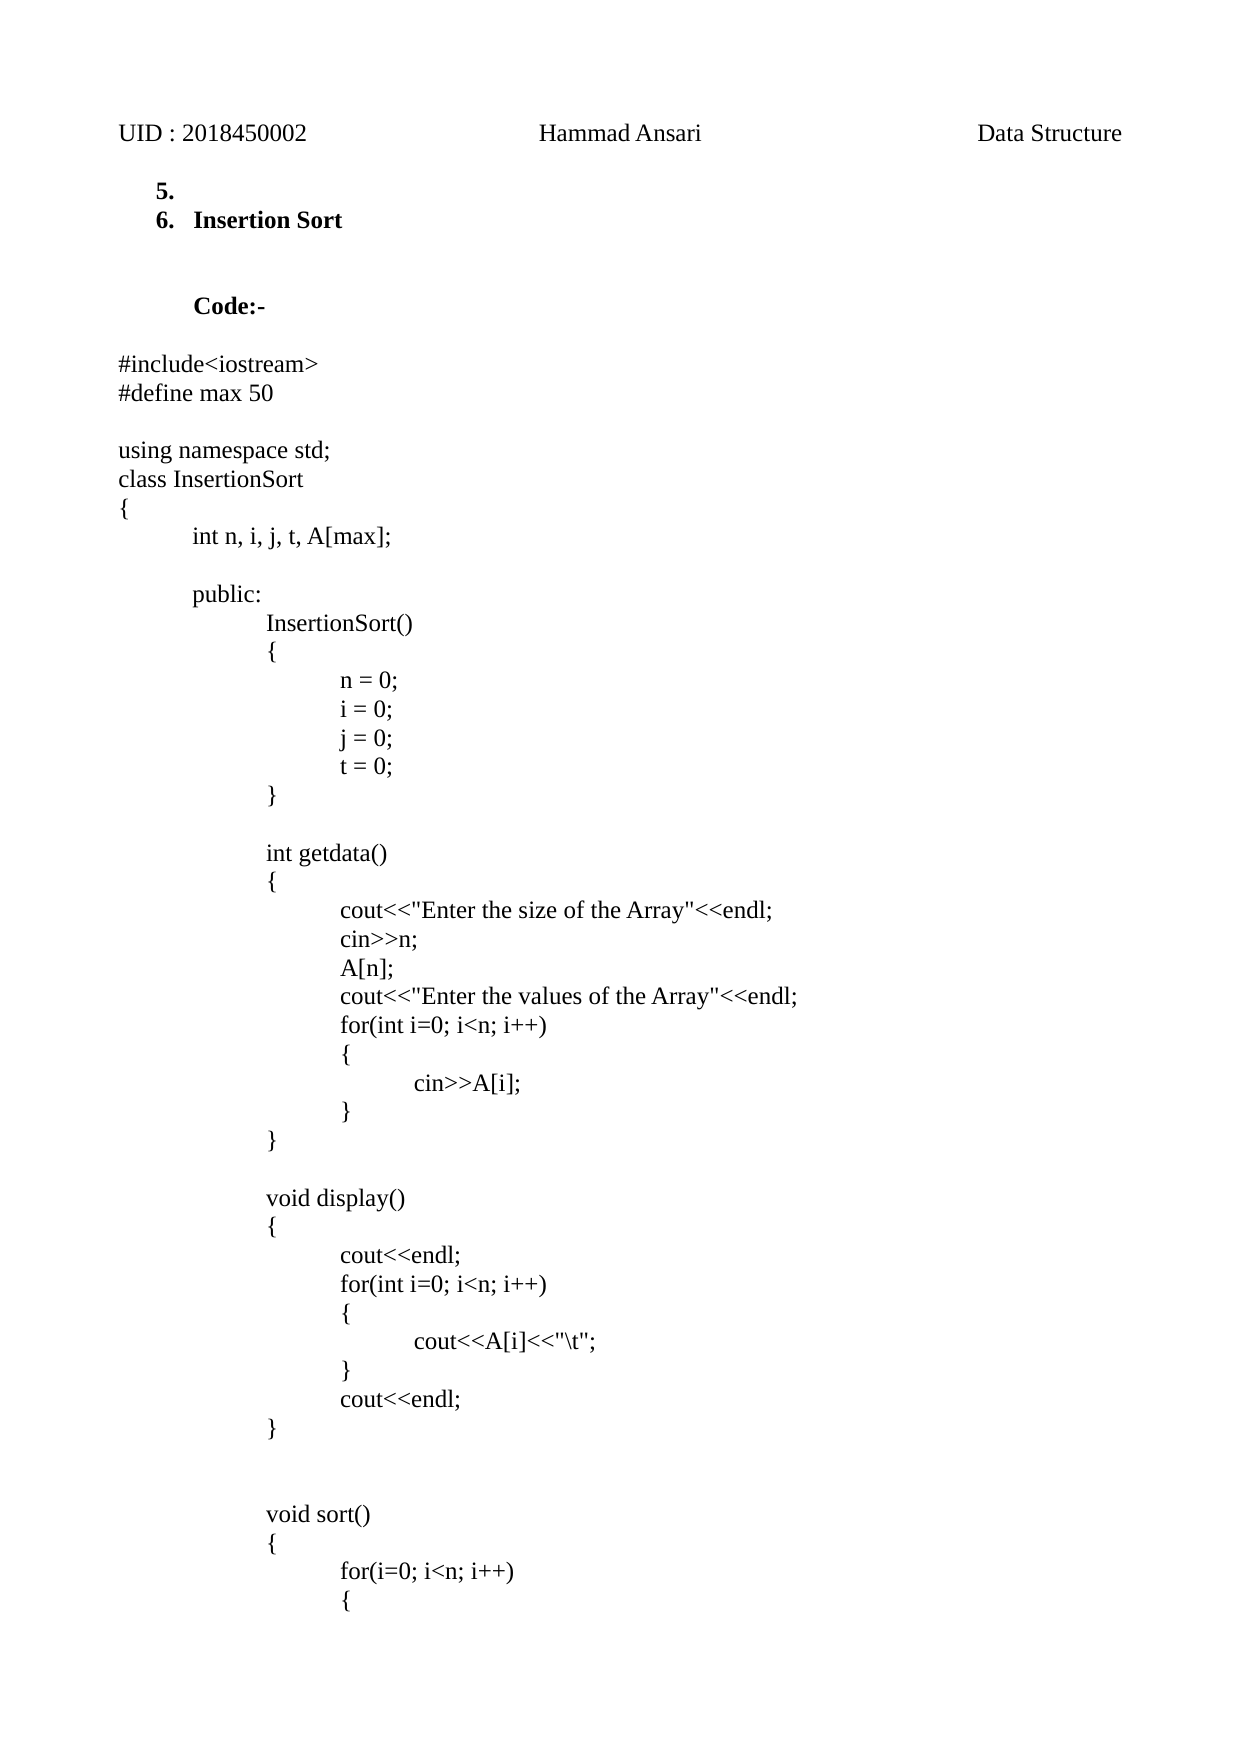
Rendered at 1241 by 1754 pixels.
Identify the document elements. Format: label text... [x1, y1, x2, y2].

text InsertionSort() [118, 608, 1122, 636]
text using namespace std; [118, 435, 1122, 464]
text int n, i, j, t, A[max]; [118, 521, 1122, 550]
text n = 0; [118, 665, 1122, 694]
text void display() [118, 1183, 1122, 1211]
text i = 0; [118, 694, 1122, 723]
text cout<<"Enter the size of the Array"<<endl; [118, 895, 1122, 924]
text for(int i=0; i<n; i++) [118, 1010, 1122, 1039]
list Code:- [156, 291, 1122, 320]
text { [118, 1211, 1122, 1240]
text { [118, 636, 1122, 665]
text for(i=0; i<n; i++) [118, 1556, 1122, 1585]
text cout<<endl; [118, 1384, 1122, 1413]
text #define max 50 [118, 378, 1122, 406]
text A[n]; [118, 953, 1122, 981]
text } [118, 1096, 1122, 1125]
text int getdata() [118, 838, 1122, 866]
text } [118, 1125, 1122, 1154]
list Insertion Sort [156, 205, 1122, 234]
text } [118, 1413, 1122, 1441]
text { [118, 1298, 1122, 1326]
text { [118, 1585, 1122, 1614]
text for(int i=0; i<n; i++) [118, 1269, 1122, 1298]
text public: [118, 579, 1122, 608]
text cin>>n; [118, 924, 1122, 953]
text cout<<A[i]<<"\t"; [118, 1326, 1122, 1355]
text { [118, 493, 1122, 521]
text { [118, 1528, 1122, 1556]
text } [118, 1355, 1122, 1384]
text cout<<endl; [118, 1240, 1122, 1269]
text cout<<"Enter the values of the Array"<<endl; [118, 981, 1122, 1010]
text cin>>A[i]; [118, 1068, 1122, 1096]
text j = 0; [118, 723, 1122, 751]
text class InsertionSort [118, 464, 1122, 493]
text void sort() [118, 1499, 1122, 1528]
text } [118, 780, 1122, 809]
text t = 0; [118, 751, 1122, 780]
text { [118, 1039, 1122, 1068]
text #include<iostream> [118, 349, 1122, 378]
text { [118, 866, 1122, 895]
